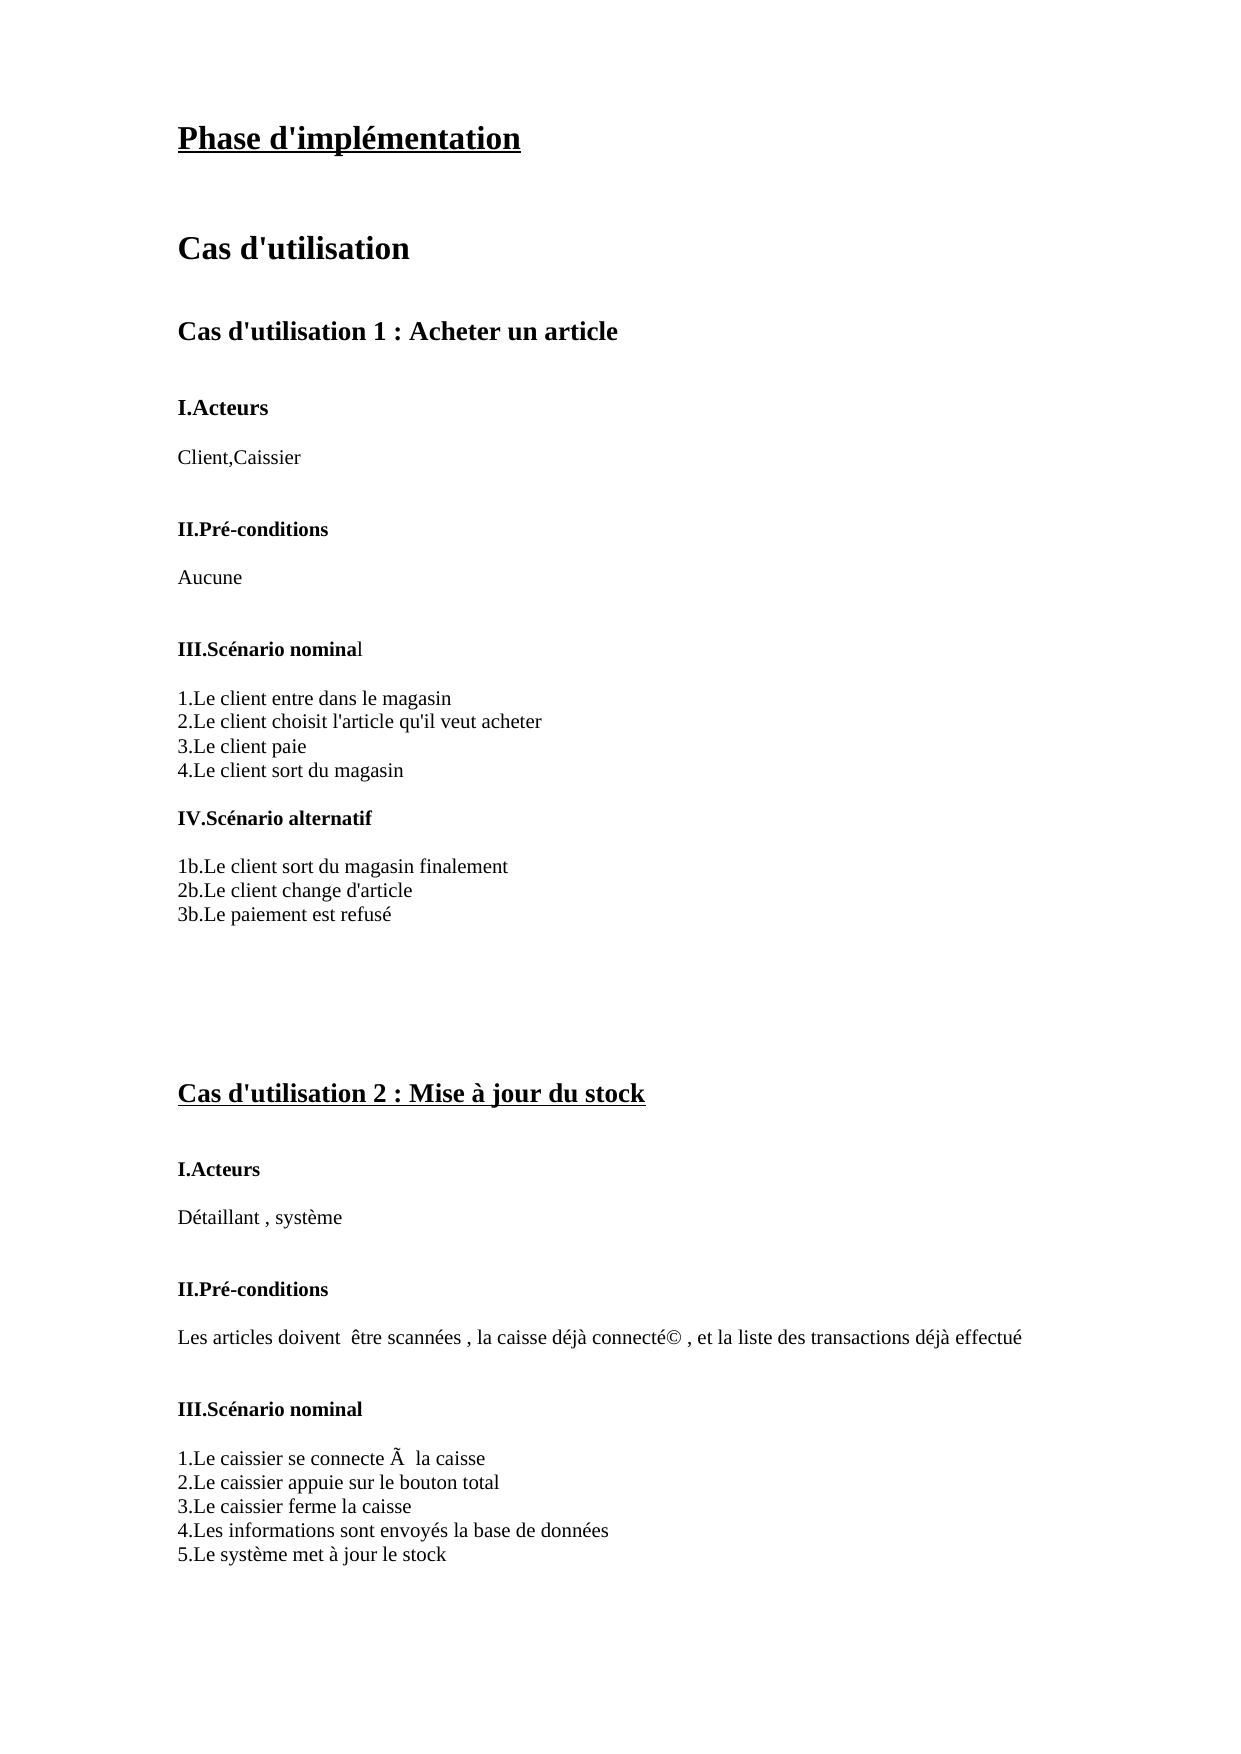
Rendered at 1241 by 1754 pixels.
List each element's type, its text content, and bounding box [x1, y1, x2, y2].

text I.Acteurs [177, 394, 1059, 421]
text Cas d'utilisation 2 : Mise à jour du stock [177, 1077, 1059, 1109]
text Les articles doivent être scannées , la caisse déjà connecté© , et la liste des transactions déjà effectué [177, 1325, 1059, 1349]
text II.Pré-conditions [177, 1277, 1059, 1301]
text 3b.Le paiement est refusé [177, 902, 1059, 926]
text 1.Le caissier se connecte Ã la caisse [177, 1446, 1059, 1469]
text Client,Caissier [177, 445, 1059, 469]
text 2b.Le client change d'article [177, 878, 1059, 902]
text IV.Scénario alternatif [177, 806, 1059, 830]
text 1.Le client entre dans le magasin [177, 685, 1059, 709]
text Cas d'utilisation [177, 229, 1059, 267]
text 2.Le client choisit l'article qu'il veut acheter [177, 709, 1059, 733]
text 2.Le caissier appuie sur le bouton total [177, 1469, 1059, 1494]
text I.Acteurs [177, 1157, 1059, 1181]
text 5.Le système met à jour le stock [177, 1542, 1059, 1566]
text III.Scénario nominal [177, 637, 1059, 661]
text Détaillant , système [177, 1205, 1059, 1229]
text 3.Le caissier ferme la caisse [177, 1494, 1059, 1518]
text 3.Le client paie [177, 733, 1059, 758]
text 4.Le client sort du magasin [177, 758, 1059, 782]
text 1b.Le client sort du magasin finalement [177, 854, 1059, 878]
text Aucune [177, 565, 1059, 589]
text Cas d'utilisation 1 : Acheter un article [177, 315, 1059, 346]
text II.Pré-conditions [177, 517, 1059, 541]
text Phase d'implémentation [177, 118, 1059, 156]
text III.Scénario nominal [177, 1397, 1059, 1421]
text 4.Les informations sont envoyés la base de données [177, 1518, 1059, 1542]
